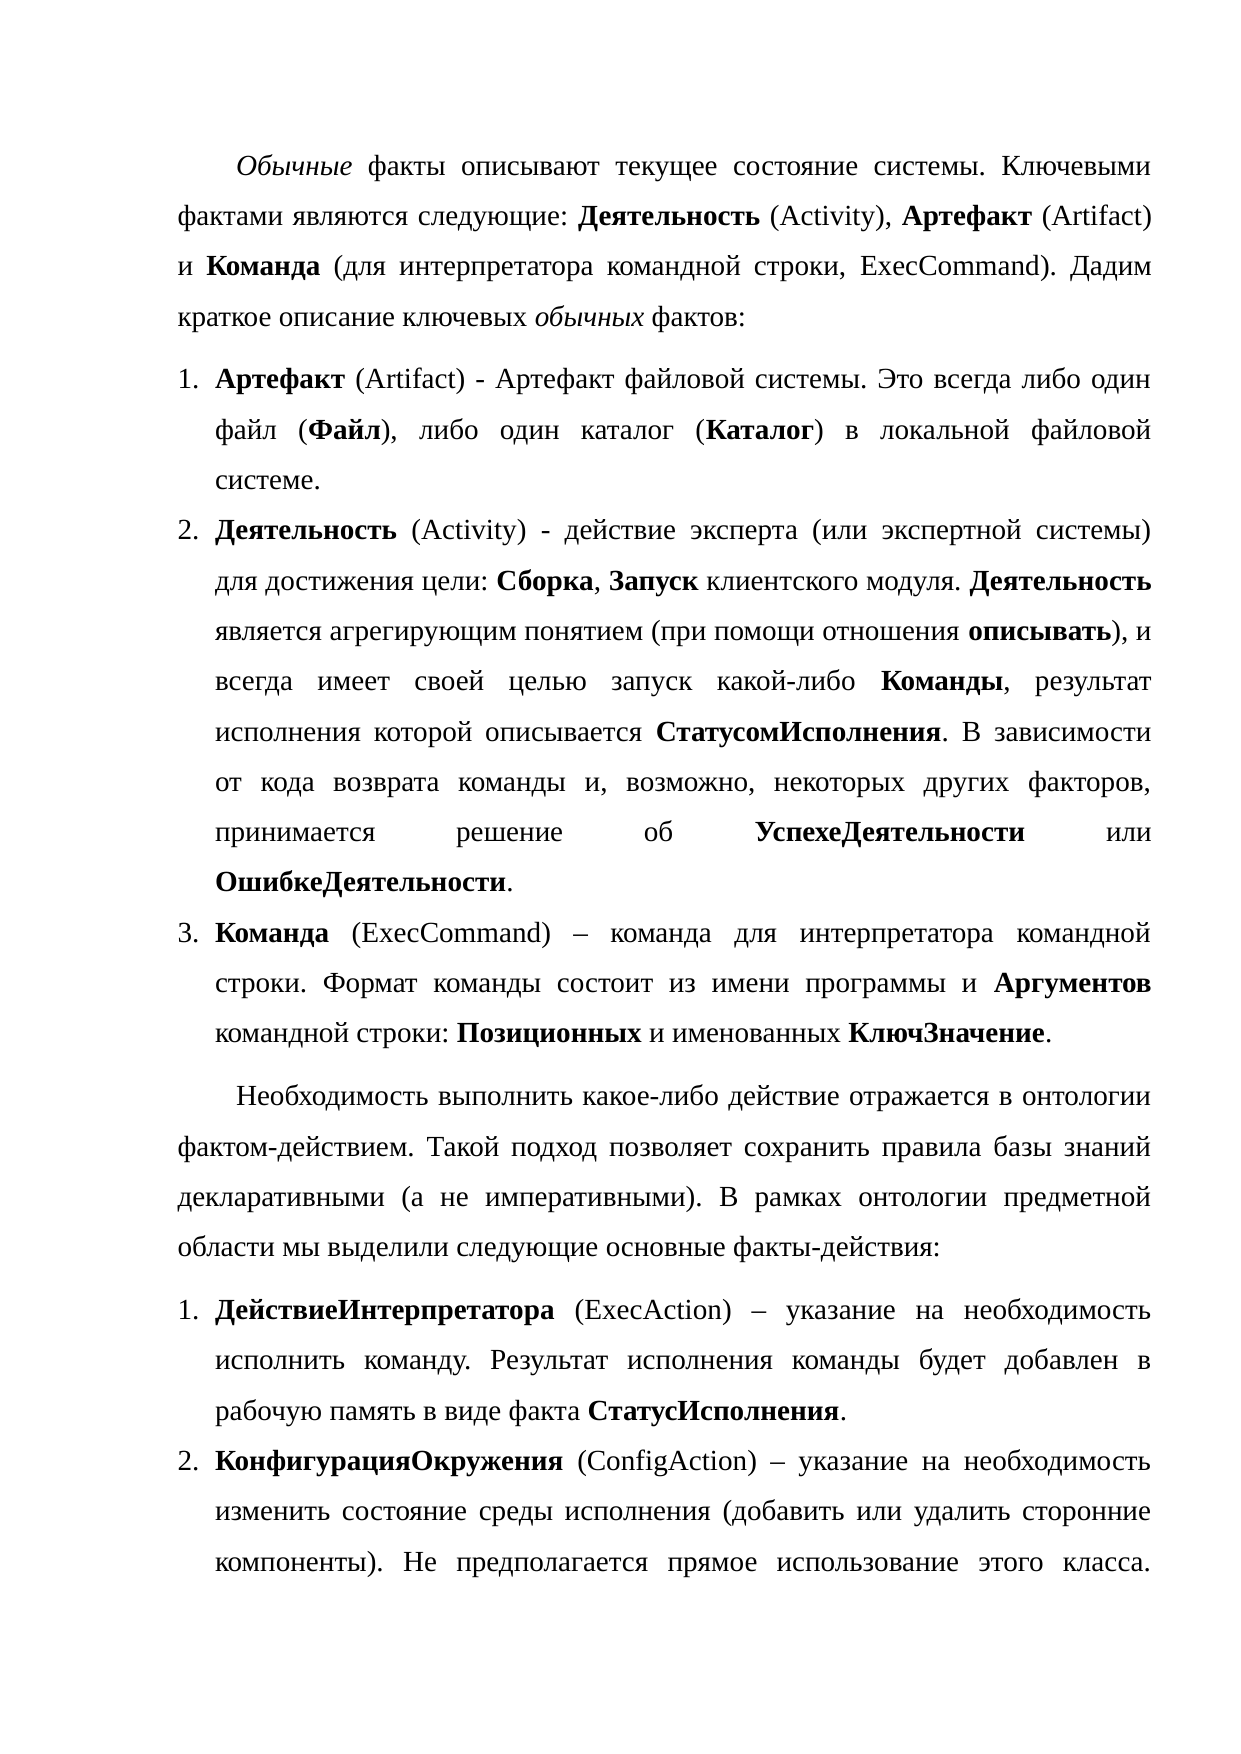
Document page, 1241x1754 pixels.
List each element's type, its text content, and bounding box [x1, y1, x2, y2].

list Команда (ExecCommand) – команда для интерпретатора командной строки. Формат команды состоит из имени программы и Аргументов командной строки: Позиционных и именованных КлючЗначение. [177, 915, 1152, 1049]
list ДействиеИнтерпретатора (ExecAction) – указание на необходимость исполнить команду. Результат исполнения команды будет добавлен в рабочую память в виде факта СтатусИсполнения. [177, 1292, 1152, 1426]
text Обычные факты описывают текущее состояние системы. Ключевыми фактами являются следующие: Деятельность (Activity), Артефакт (Artifact) и Команда (для интерпретатора командной строки, ExecCommand). Дадим краткое описание ключевых обычных фактов: [177, 148, 1152, 332]
list КонфигурацияОкружения (ConfigAction) – указание на необходимость изменить состояние среды исполнения (добавить или удалить сторонние компоненты). Не предполагается прямое использование этого класса. [177, 1443, 1152, 1577]
list Артефакт (Artifact) ‑ Артефакт файловой системы. Это всегда либо один файл (Файл), либо один каталог (Каталог) в локальной файловой системе. [177, 361, 1152, 496]
text Необходимость выполнить какое-либо действие отражается в онтологии фактом-действием. Такой подход позволяет сохранить правила базы знаний декларативными (а не императивными). В рамках онтологии предметной области мы выделили следующие основные факты-действия: [177, 1078, 1152, 1263]
list Деятельность (Activity) ‑ действие эксперта (или экспертной системы) для достижения цели: Сборка, Запуск клиентского модуля. Деятельность является агрегирующим понятием (при помощи отношения описывать), и всегда имеет своей целью запуск какой-либо Команды, результат исполнения которой описывается СтатусомИсполнения. В зависимости от кода возврата команды и, возможно, некоторых других факторов, принимается решение об УспехеДеятельности или ОшибкеДеятельности. [177, 512, 1152, 898]
